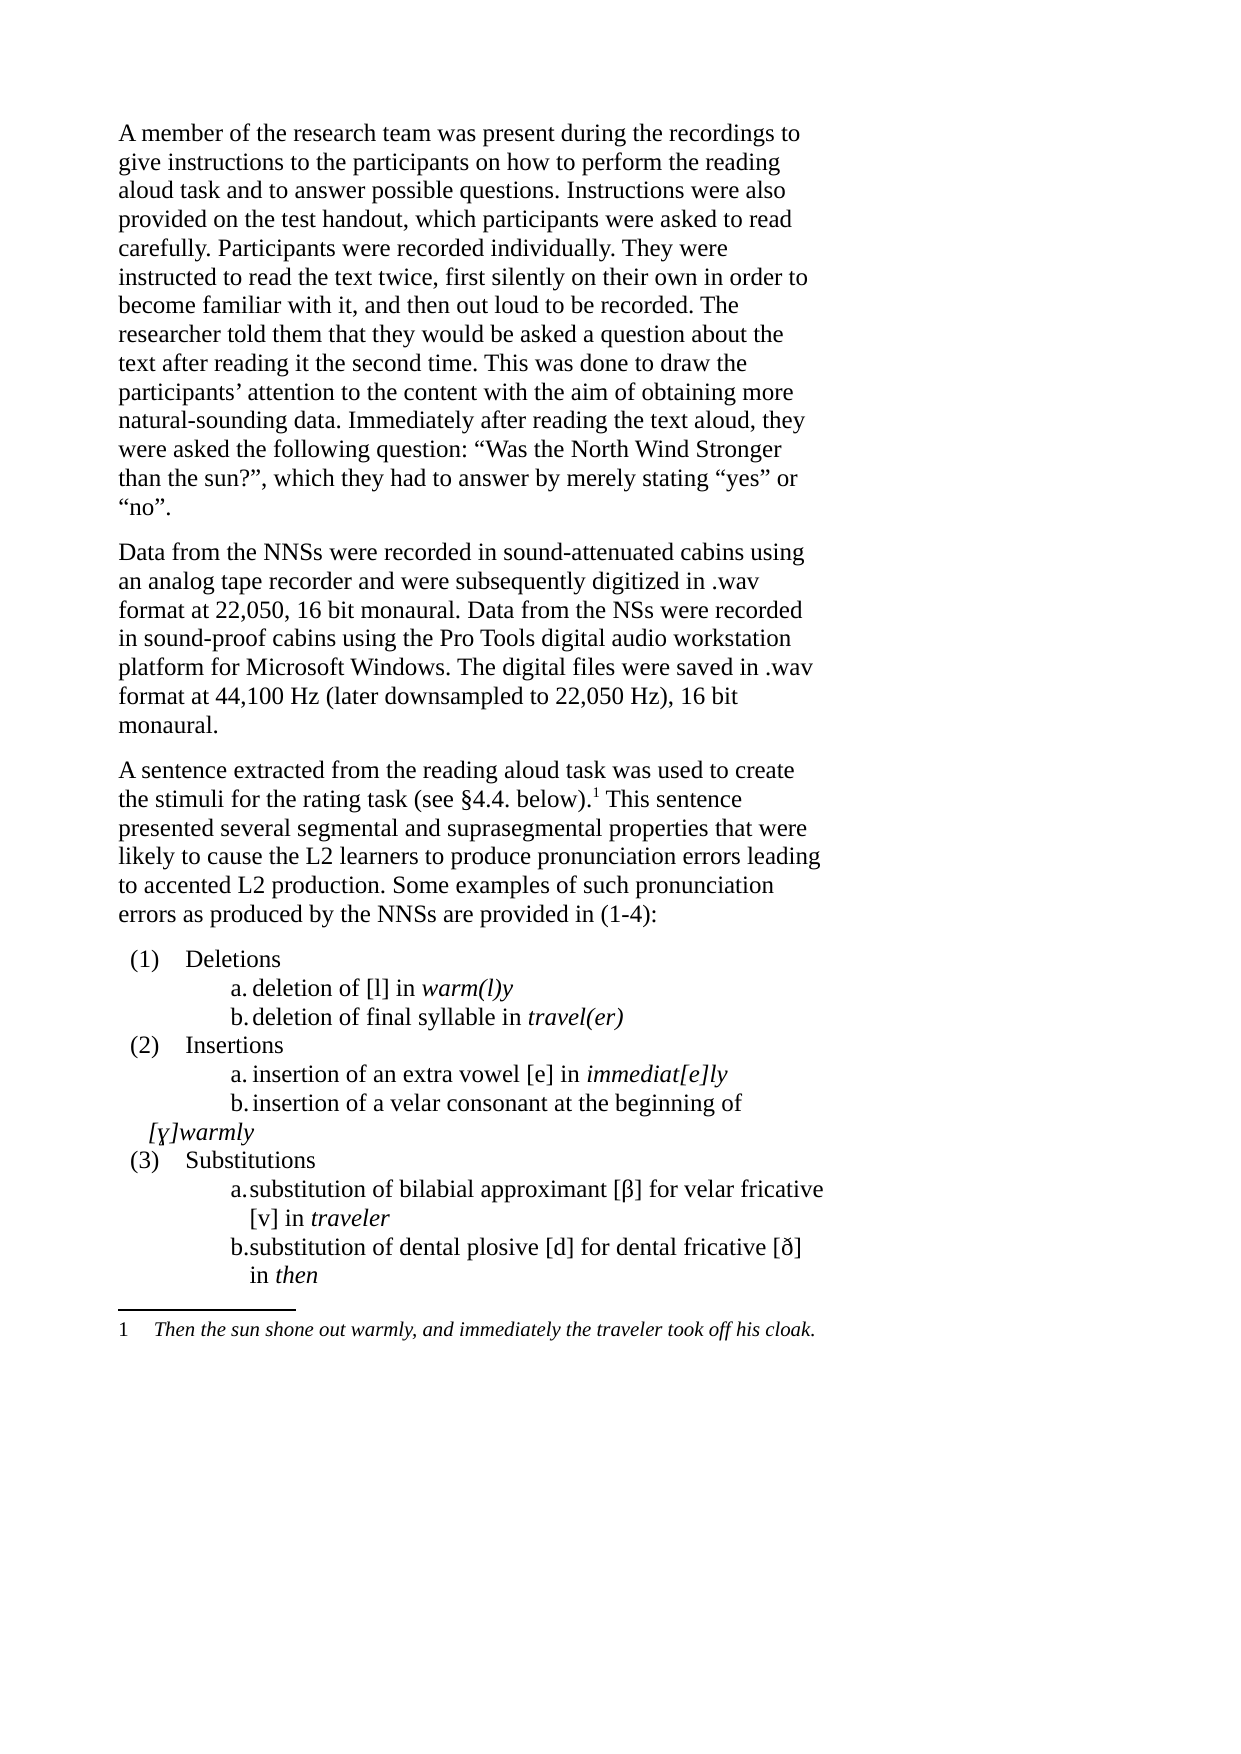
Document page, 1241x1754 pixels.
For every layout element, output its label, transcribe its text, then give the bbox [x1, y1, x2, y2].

text Data from the NNSs were recorded in sound-attenuated cabins using an analog tape recorder and were subsequently digitized in .wav format at 22,050, 16 bit monaural. Data from the NSs were recorded in sound-proof cabins using the Pro Tools digital audio workstation platform for Microsoft Windows. The digital files were saved in .wav format at 44,100 Hz (later downsampled to 22,050 Hz), 16 bit monaural. [118, 537, 827, 738]
list deletion of final syllable in travel(er) [148, 1002, 827, 1031]
text Then the sun shone out warmly, and immediately the traveler took off his cloak. [118, 1316, 827, 1341]
list substitution of dental plosive [d] for dental fricative [ð] in then [230, 1232, 827, 1289]
list insertion of a velar consonant at the beginning of [ɣ]warmly [148, 1088, 827, 1146]
text A member of the research team was present during the recordings to give instructions to the participants on how to perform the reading aloud task and to answer possible questions. Instructions were also provided on the test handout, which participants were asked to read carefully. Participants were recorded individually. They were instructed to read the text twice, first silently on their own in order to become familiar with it, and then out loud to be recorded. The researcher told them that they would be asked a question about the text after reading it the second time. This was done to draw the participants’ attention to the content with the aim of obtaining more natural-sounding data. Immediately after reading the text aloud, they were asked the following question: “Was the North Wind Stronger than the sun?”, which they had to answer by merely stating “yes” or “no”. [118, 118, 827, 521]
list Deletions [130, 944, 827, 973]
list Insertions [130, 1031, 827, 1059]
list Substitutions [130, 1146, 827, 1174]
list substitution of bilabial approximant [β] for velar fricative [v] in traveler [230, 1174, 827, 1232]
list deletion of [l] in warm(l)y [148, 973, 827, 1002]
text A sentence extracted from the reading aloud task was used to create the stimuli for the rating task (see §4.4. below). This sentence presented several segmental and suprasegmental properties that were likely to cause the L2 learners to produce pronunciation errors leading to accented L2 production. Some examples of such pronunciation errors as produced by the NNSs are provided in (1-4): [118, 755, 827, 928]
list insertion of an extra vowel [e] in immediat[e]ly [148, 1059, 827, 1088]
